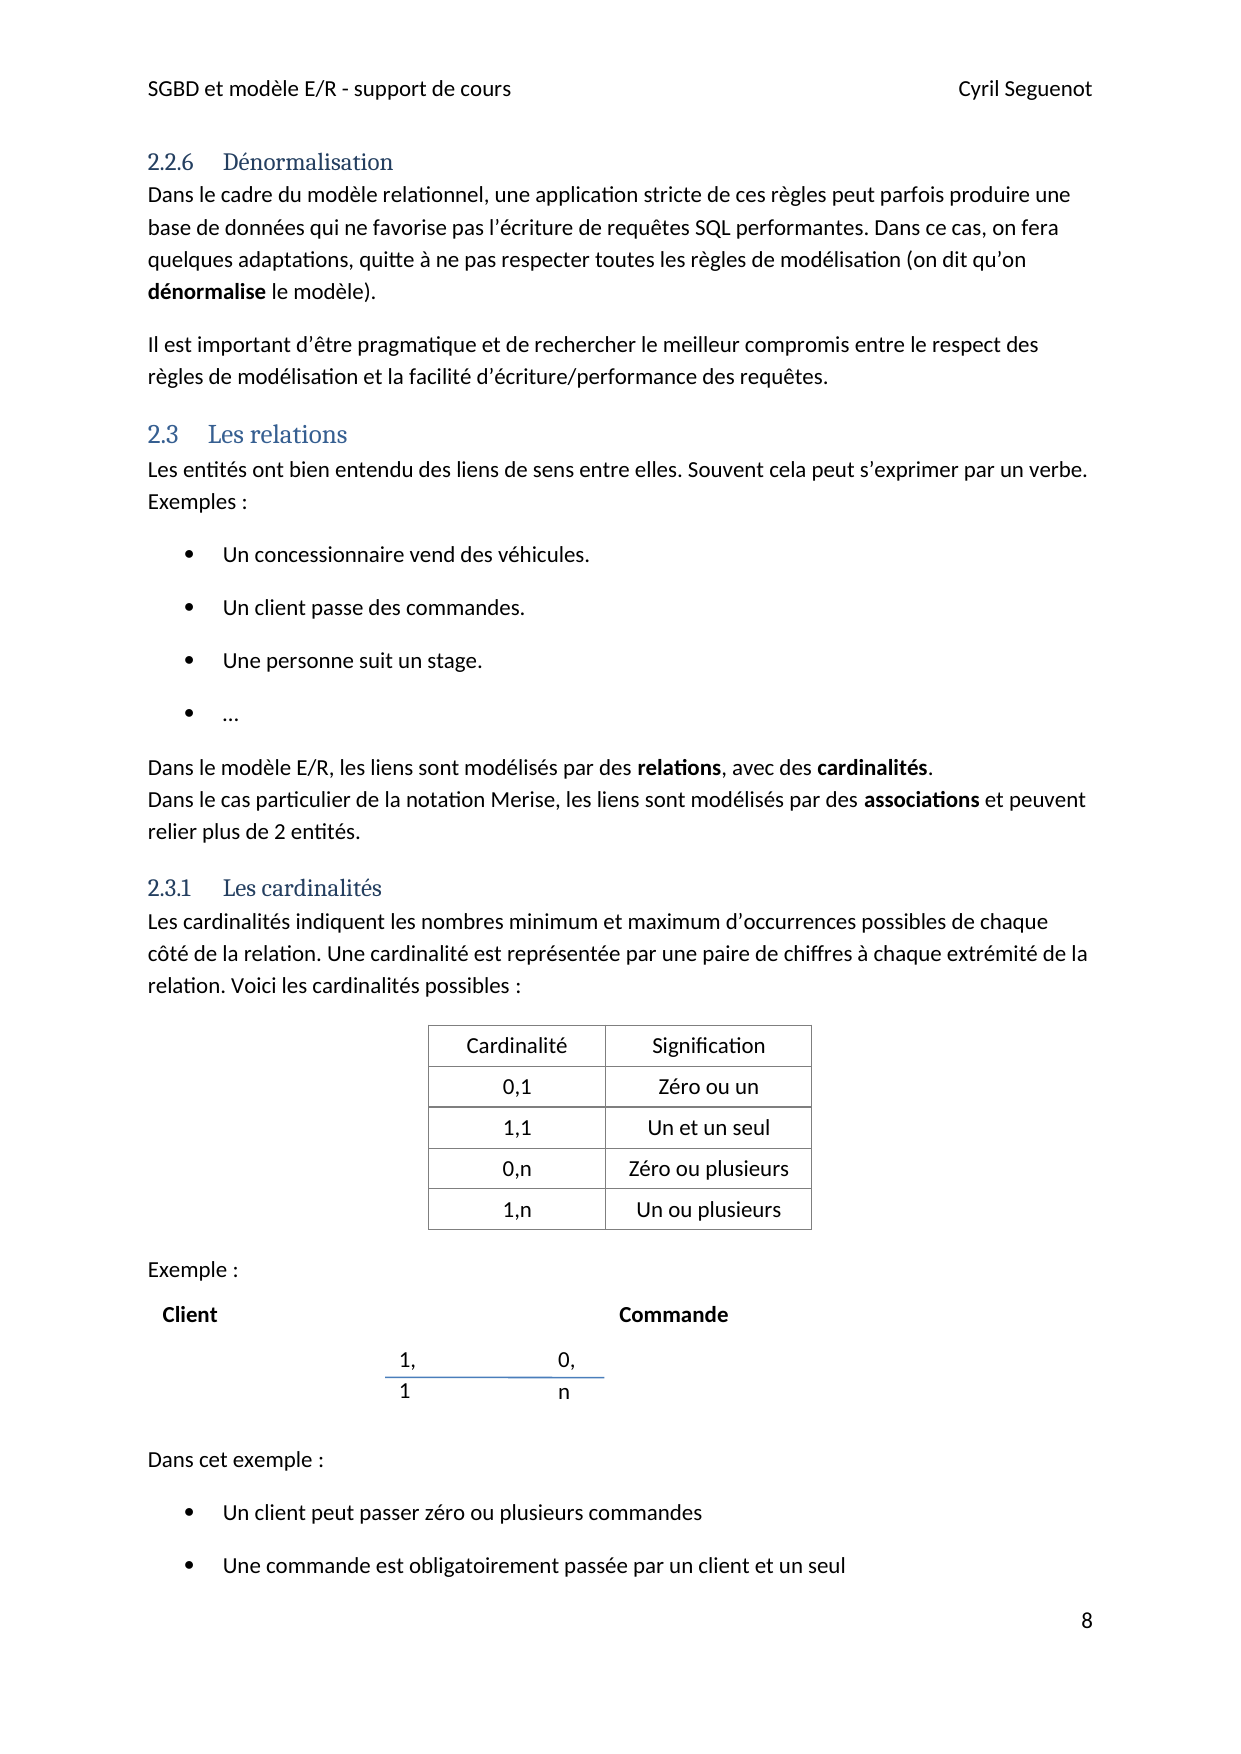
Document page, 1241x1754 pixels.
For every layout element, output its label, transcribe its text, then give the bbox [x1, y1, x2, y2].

subtitle Dénormalisation [148, 148, 1093, 176]
text Dans le modèle E/R, les liens sont modélisés par des relations, avec des cardinalités. Dans le cas particulier de la notation Merise, les liens sont modélisés par des associations et peuvent relier plus de 2 entités. [148, 753, 1093, 845]
table_cell 1,1 [429, 1108, 605, 1147]
table_header Signification [606, 1026, 811, 1066]
table_cell 0,1 [429, 1067, 605, 1106]
text Dans le cadre du modèle relationnel, une application stricte de ces règles peut parfois produire une base de données qui ne favorise pas l’écriture de requêtes SQL performantes. Dans ce cas, on fera quelques adaptations, quitte à ne pas respecter toutes les règles de modélisation (on dit qu’on dénormalise le modèle). [148, 181, 1093, 305]
table_header Cardinalité [429, 1026, 605, 1066]
text Les cardinalités indiquent les nombres minimum et maximum d’occurrences possibles de chaque côté de la relation. Une cardinalité est représentée par une paire de chiffres à chaque extrémité de la relation. Voici les cardinalités possibles : [148, 907, 1093, 999]
text Il est important d’être pragmatique et de rechercher le meilleur compromis entre le respect des règles de modélisation et la facilité d’écriture/performance des requêtes. [148, 330, 1093, 390]
text Exemple : [148, 1255, 1093, 1283]
table_cell Un et un seul [606, 1108, 811, 1147]
list Une personne suit un stage. [185, 647, 1093, 674]
list Un client passe des commandes. [185, 593, 1093, 622]
list Une commande est obligatoirement passée par un client et un seul [185, 1551, 1093, 1579]
text Les entités ont bien entendu des liens de sens entre elles. Souvent cela peut s’exprimer par un verbe. Exemples : [148, 455, 1093, 516]
table_cell Zéro ou plusieurs [606, 1149, 811, 1188]
list … [185, 699, 1093, 728]
table_cell Un ou plusieurs [606, 1189, 811, 1229]
list Un concessionnaire vend des véhicules. [185, 541, 1093, 568]
subtitle Les relations [148, 419, 1093, 451]
table_cell 0,n [429, 1149, 605, 1188]
subtitle Les cardinalités [148, 874, 1093, 903]
table_cell 1,n [429, 1189, 605, 1229]
table_cell Zéro ou un [606, 1067, 811, 1106]
text Dans cet exemple : [148, 1445, 1093, 1473]
list Un client peut passer zéro ou plusieurs commandes [185, 1498, 1093, 1526]
